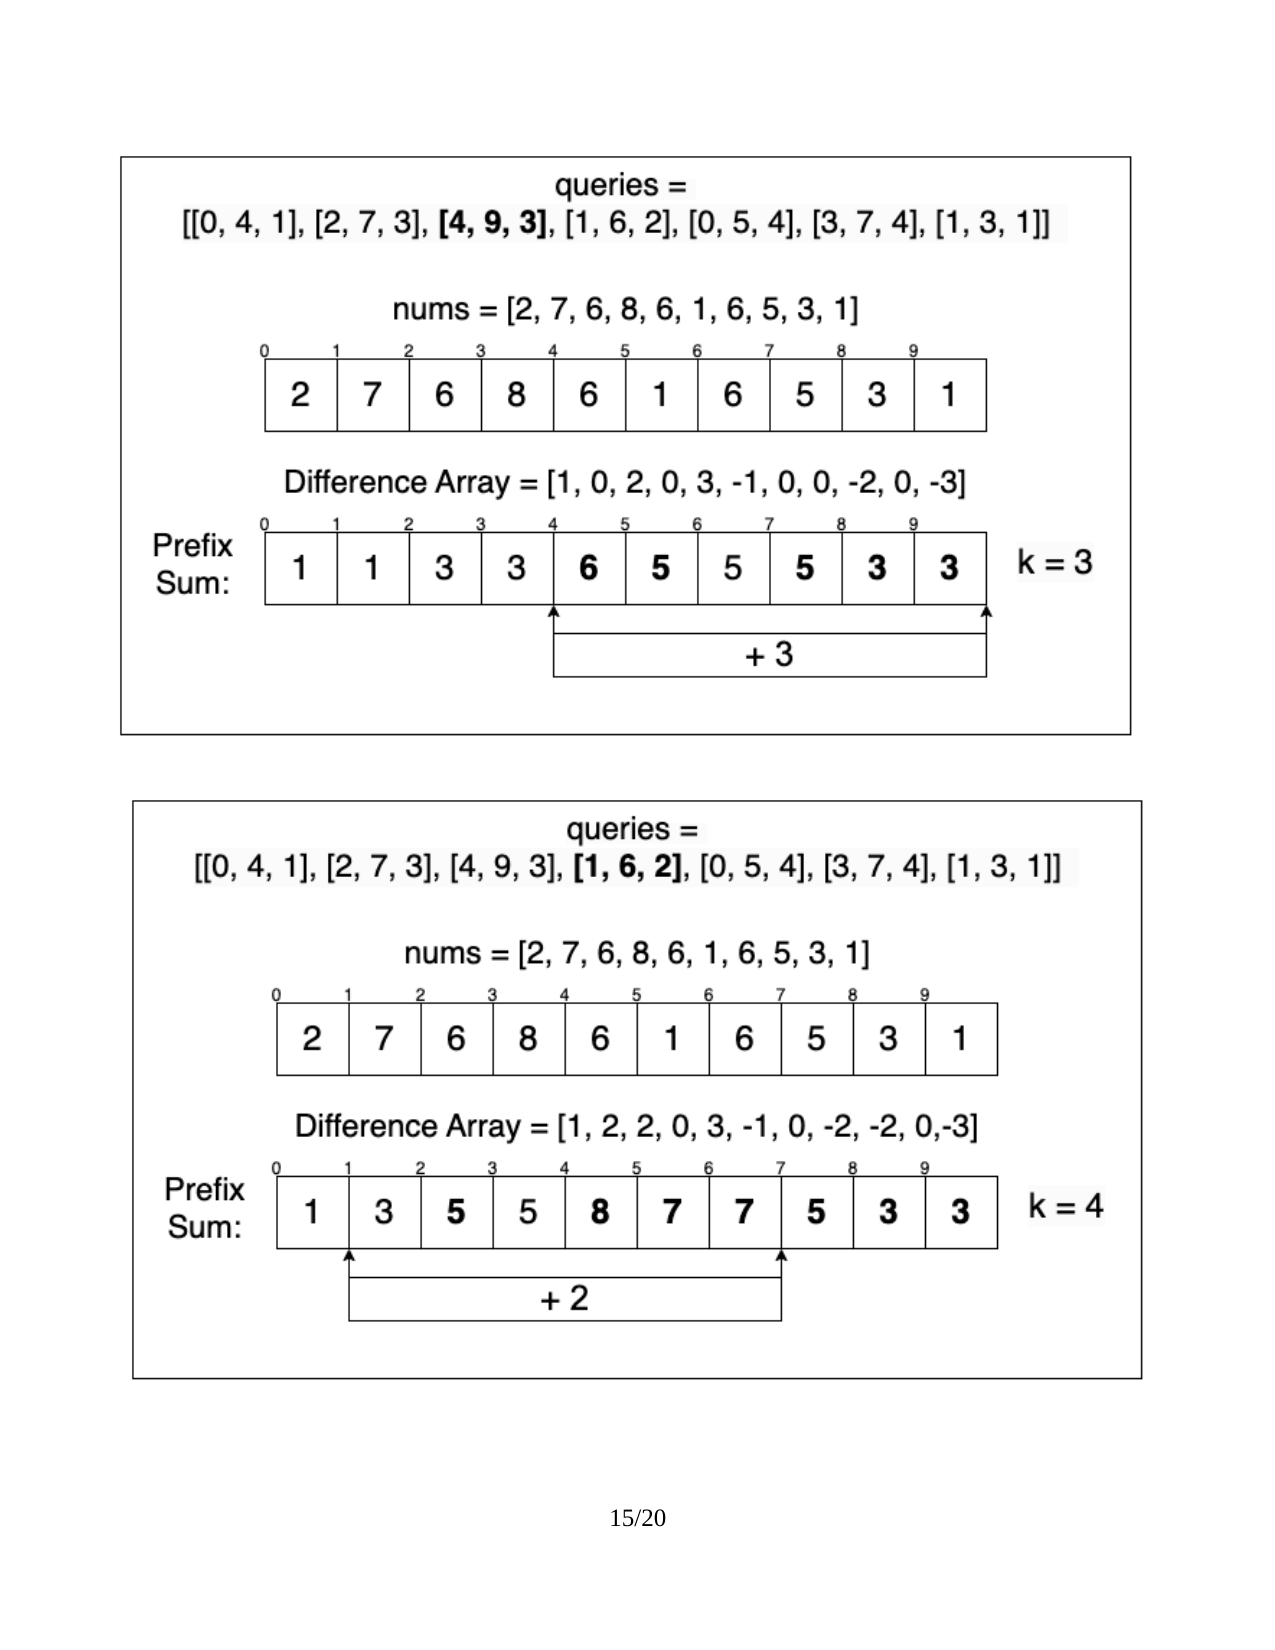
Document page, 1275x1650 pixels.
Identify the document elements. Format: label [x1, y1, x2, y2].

picture [106, 143, 1146, 750]
picture [118, 786, 1157, 1394]
